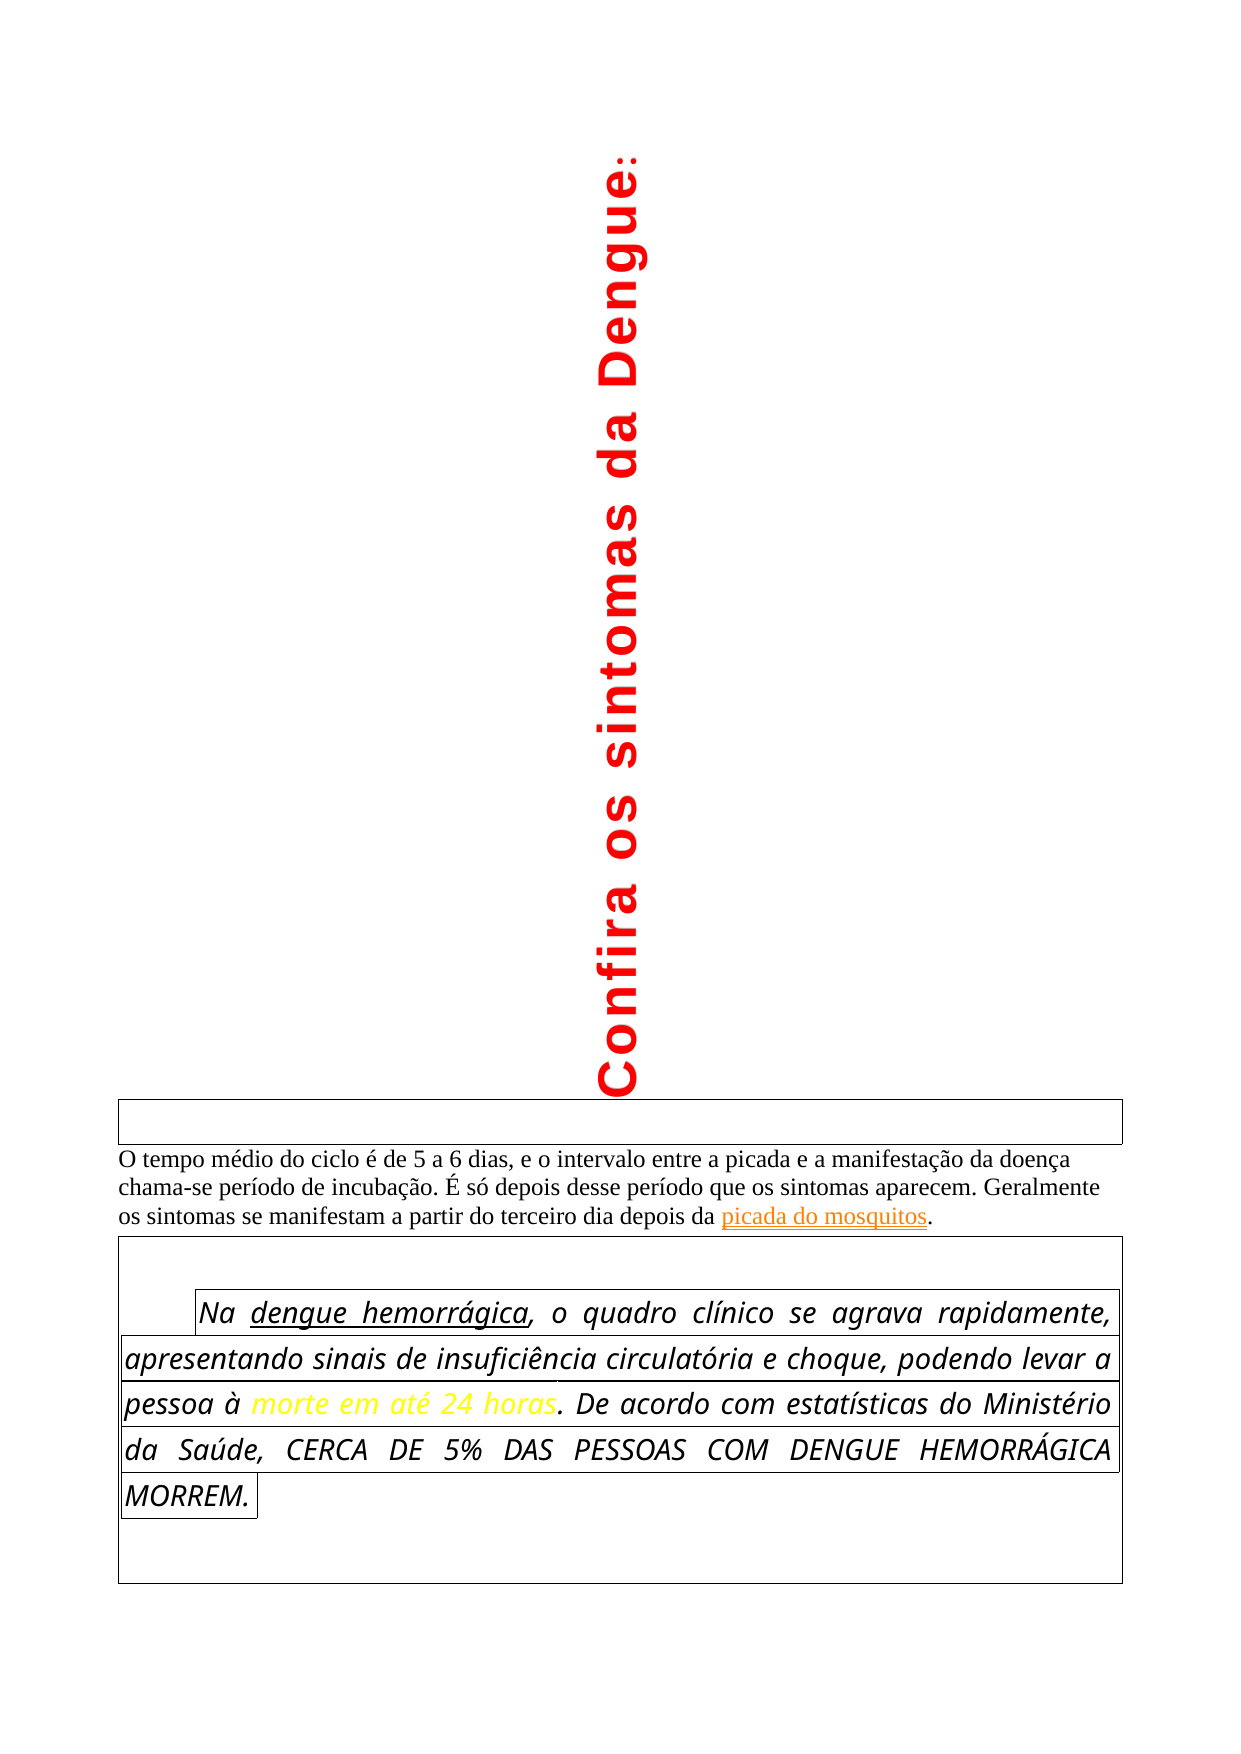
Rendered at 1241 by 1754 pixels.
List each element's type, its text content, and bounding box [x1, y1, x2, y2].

text O tempo médio do ciclo é de 5 a 6 dias, e o intervalo entre a picada e a manifestação da doença chama-se período de incubação. É só depois desse período que os sintomas aparecem. Geralmente os sintomas se manifestam a partir do terceiro dia depois da picada do mosquitos. [118, 1145, 1122, 1230]
text Na dengue hemorrágica, o quadro clínico se agrava rapidamente, apresentando sinais de insuficiência circulatória e choque, podendo levar a pessoa à morte em até 24 horas. De acordo com estatísticas do Ministério da Saúde, CERCA DE 5% DAS PESSOAS COM DENGUE HEMORRÁGICA MORREM. [119, 1286, 1122, 1518]
text Confira os sintomas da Dengue: [118, 118, 1122, 1099]
